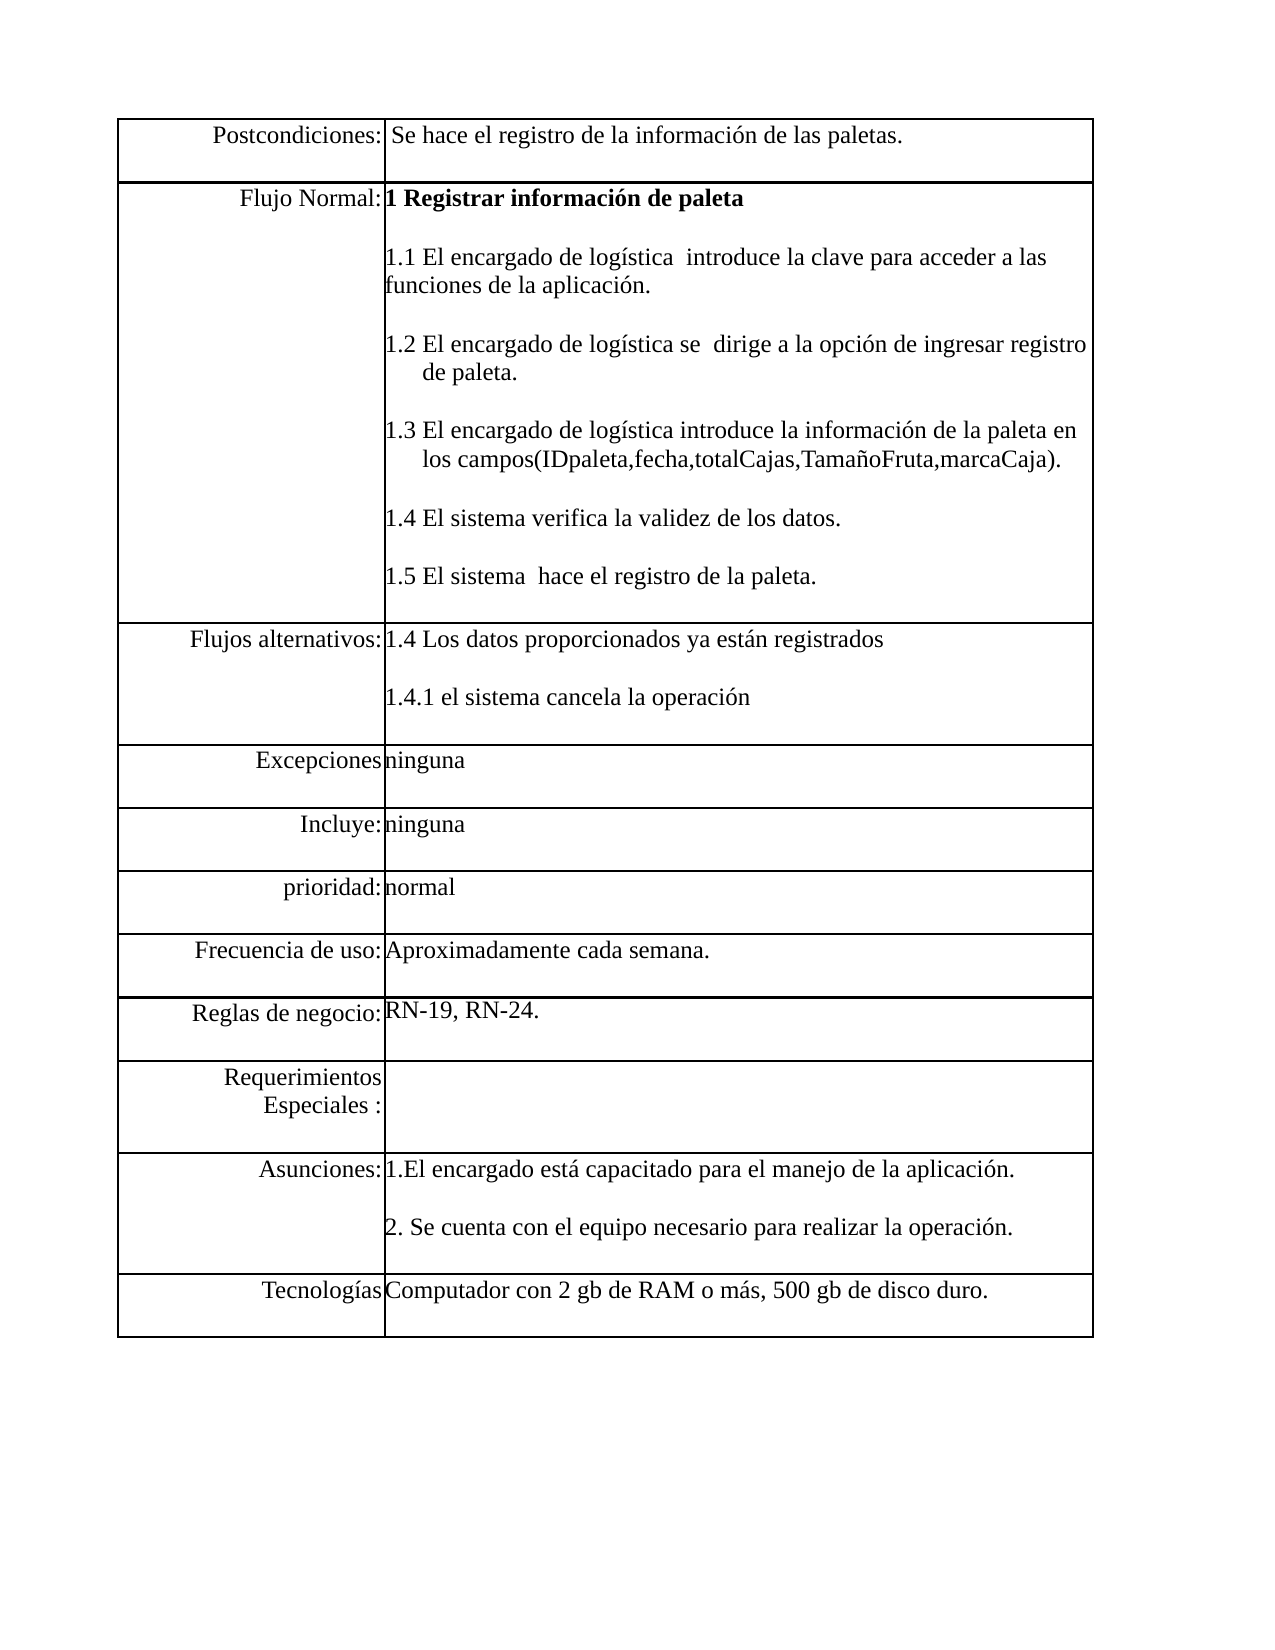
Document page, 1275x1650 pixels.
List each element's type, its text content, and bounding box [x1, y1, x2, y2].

table_cell prioridad: [119, 872, 384, 933]
table_cell ninguna [386, 809, 1092, 870]
table_cell Requerimientos Especiales : [119, 1062, 384, 1152]
table_cell Tecnologías [119, 1275, 384, 1336]
table_cell [386, 1062, 1092, 1152]
table_cell normal [386, 872, 1092, 933]
table_cell Excepciones [119, 746, 384, 807]
table_cell 1.4 Los datos proporcionados ya están registrados 1.4.1 el sistema cancela la operación [386, 624, 1092, 743]
table_cell 1 Registrar información de paleta 1.1 El encargado de logística introduce la clave para acceder a las funciones de la aplicación. 1.2 El encargado de logística se dirige a la opción de ingresar registro de paleta. 1.3 El encargado de logística introduce la información de la paleta en los campos(IDpaleta,fecha,totalCajas,TamañoFruta,marcaCaja). 1.4 El sistema verifica la validez de los datos. 1.5 El sistema hace el registro de la paleta. [386, 184, 1092, 622]
table_cell Frecuencia de uso: [119, 935, 384, 996]
table_cell Computador con 2 gb de RAM o más, 500 gb de disco duro. [386, 1275, 1092, 1336]
table_cell Flujos alternativos: [119, 624, 384, 743]
table_cell Flujo Normal: [119, 184, 384, 622]
table_cell RN-19, RN-24. [386, 999, 1092, 1059]
table_cell Aproximadamente cada semana. [386, 935, 1092, 996]
table_cell 1.El encargado está capacitado para el manejo de la aplicación. 2. Se cuenta con el equipo necesario para realizar la operación. [386, 1154, 1092, 1273]
table_cell Se hace el registro de la información de las paletas. [386, 120, 1092, 181]
table_cell ninguna [386, 746, 1092, 807]
table_cell Reglas de negocio: [119, 999, 384, 1059]
table_cell Incluye: [119, 809, 384, 870]
table_cell Asunciones: [119, 1154, 384, 1273]
table_cell Postcondiciones: [119, 120, 384, 181]
